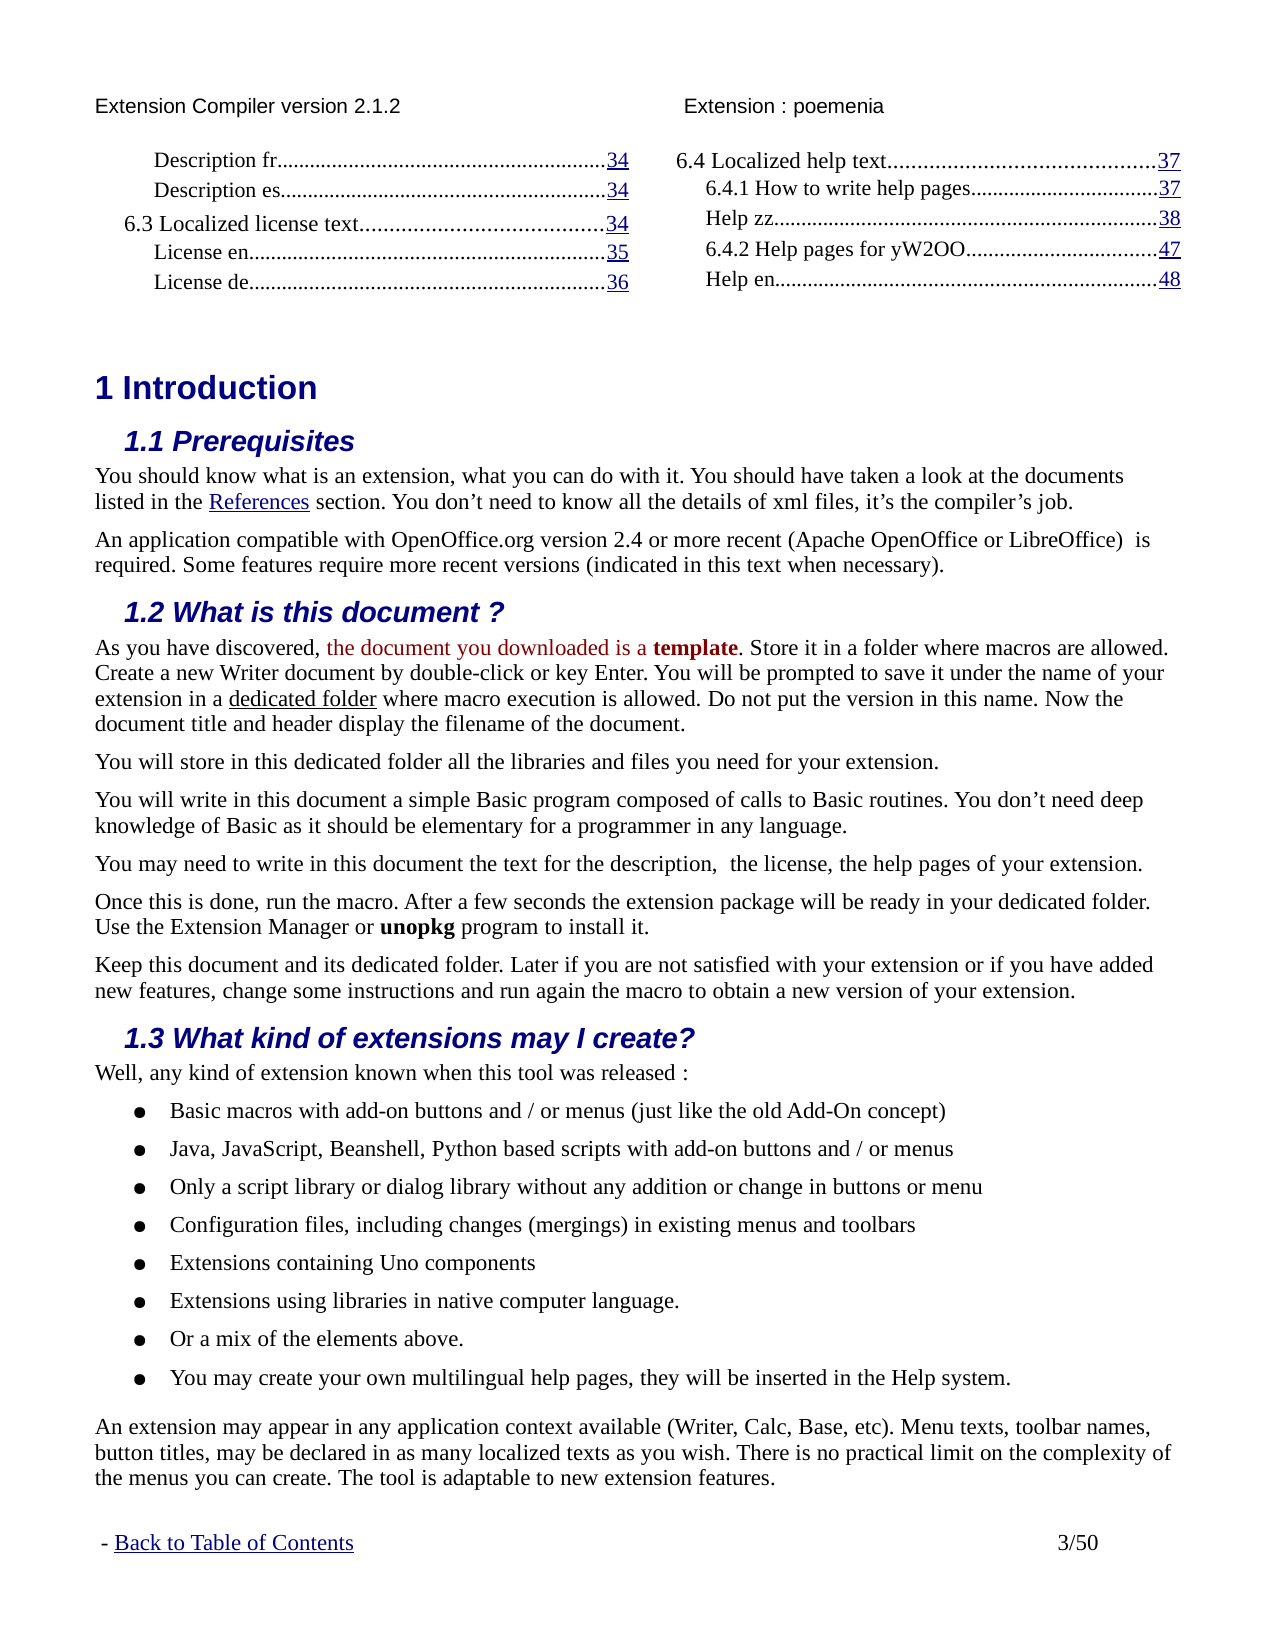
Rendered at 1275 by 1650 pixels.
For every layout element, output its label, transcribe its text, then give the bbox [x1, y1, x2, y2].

subtitle What kind of extensions may I create? [124, 1022, 1181, 1054]
list Configuration files, including changes (mergings) in existing menus and toolbars [132, 1212, 1181, 1238]
text An application compatible with OpenOffice.org version 2.4 or more recent (Apache OpenOffice or LibreOffice) is required. Some features require more recent versions (indicated in this text when necessary). [94, 527, 1181, 578]
list Basic macros with add-on buttons and / or menus (just like the old Add-On concept) [132, 1098, 1181, 1124]
list Or a mix of the elements above. [132, 1326, 1181, 1352]
text You may need to write in this document the text for the description, the license, the help pages of your extension. [94, 851, 1181, 876]
text License de 36 [153, 270, 629, 294]
text As you have discovered, the document you downloaded is a template. Store it in a folder where macros are allowed. Create a new Writer document by double-click or key Enter. You will be prompted to save it under the name of your extension in a dedicated folder where macro execution is allowed. Do not put the version in this name. Now the document title and header display the filename of the document. [94, 634, 1181, 737]
text You will write in this document a simple Basic program composed of calls to Basic routines. You don’t need deep knowledge of Basic as it should be elementary for a programmer in any language. [94, 787, 1181, 838]
text Description es 34 [153, 178, 629, 202]
text You should know what is an extension, what you can do with it. You should have taken a look at the documents listed in the References section. You don’t need to know all the details of xml files, it’s the compiler’s job. [94, 463, 1181, 514]
list Java, JavaScript, Beanshell, Python based scripts with add-on buttons and / or menus [132, 1136, 1181, 1162]
text Keep this document and its dedicated folder. Later if you are not satisfied with your extension or if you have added new features, change some instructions and run again the macro to obtain a new version of your extension. [94, 952, 1181, 1003]
subtitle Prerequisites [124, 425, 1181, 457]
subtitle Introduction [94, 369, 1181, 406]
text You will store in this dedicated folder all the libraries and files you need for your extension. [94, 749, 1181, 775]
text License en 35 [153, 239, 629, 264]
text An extension may appear in any application context available (Writer, Calc, Base, etc). Menu texts, toolbar names, button titles, may be declared in as many localized texts as you wish. There is no practical limit on the complexity of the menus you can create. The tool is adaptable to new extension features. [94, 1414, 1181, 1491]
text Once this is done, run the macro. After a few seconds the extension package will be ready in your dedicated folder. Use the Extension Manager or unopkg program to install it. [94, 889, 1181, 940]
list Extensions using libraries in native computer language. [132, 1288, 1181, 1314]
text Description fr 34 [153, 147, 629, 172]
text Help zz 38 [705, 206, 1181, 231]
text 6.4 Localized help text 37 [676, 147, 1181, 173]
text Help en 48 [705, 267, 1181, 291]
list You may create your own multilingual help pages, they will be inserted in the Help system. [132, 1364, 1181, 1390]
text 6.3 Localized license text 34 [124, 211, 629, 237]
subtitle What is this document ? [124, 596, 1181, 629]
text 6.4.2 Help pages for yW2OO 47 [705, 237, 1181, 261]
list Only a script library or dialog library without any addition or change in buttons or menu [132, 1174, 1181, 1200]
list Extensions containing Uno components [132, 1250, 1181, 1276]
text 6.4.1 How to write help pages 37 [705, 176, 1181, 200]
text Well, any kind of extension known when this tool was released : [94, 1060, 1181, 1086]
